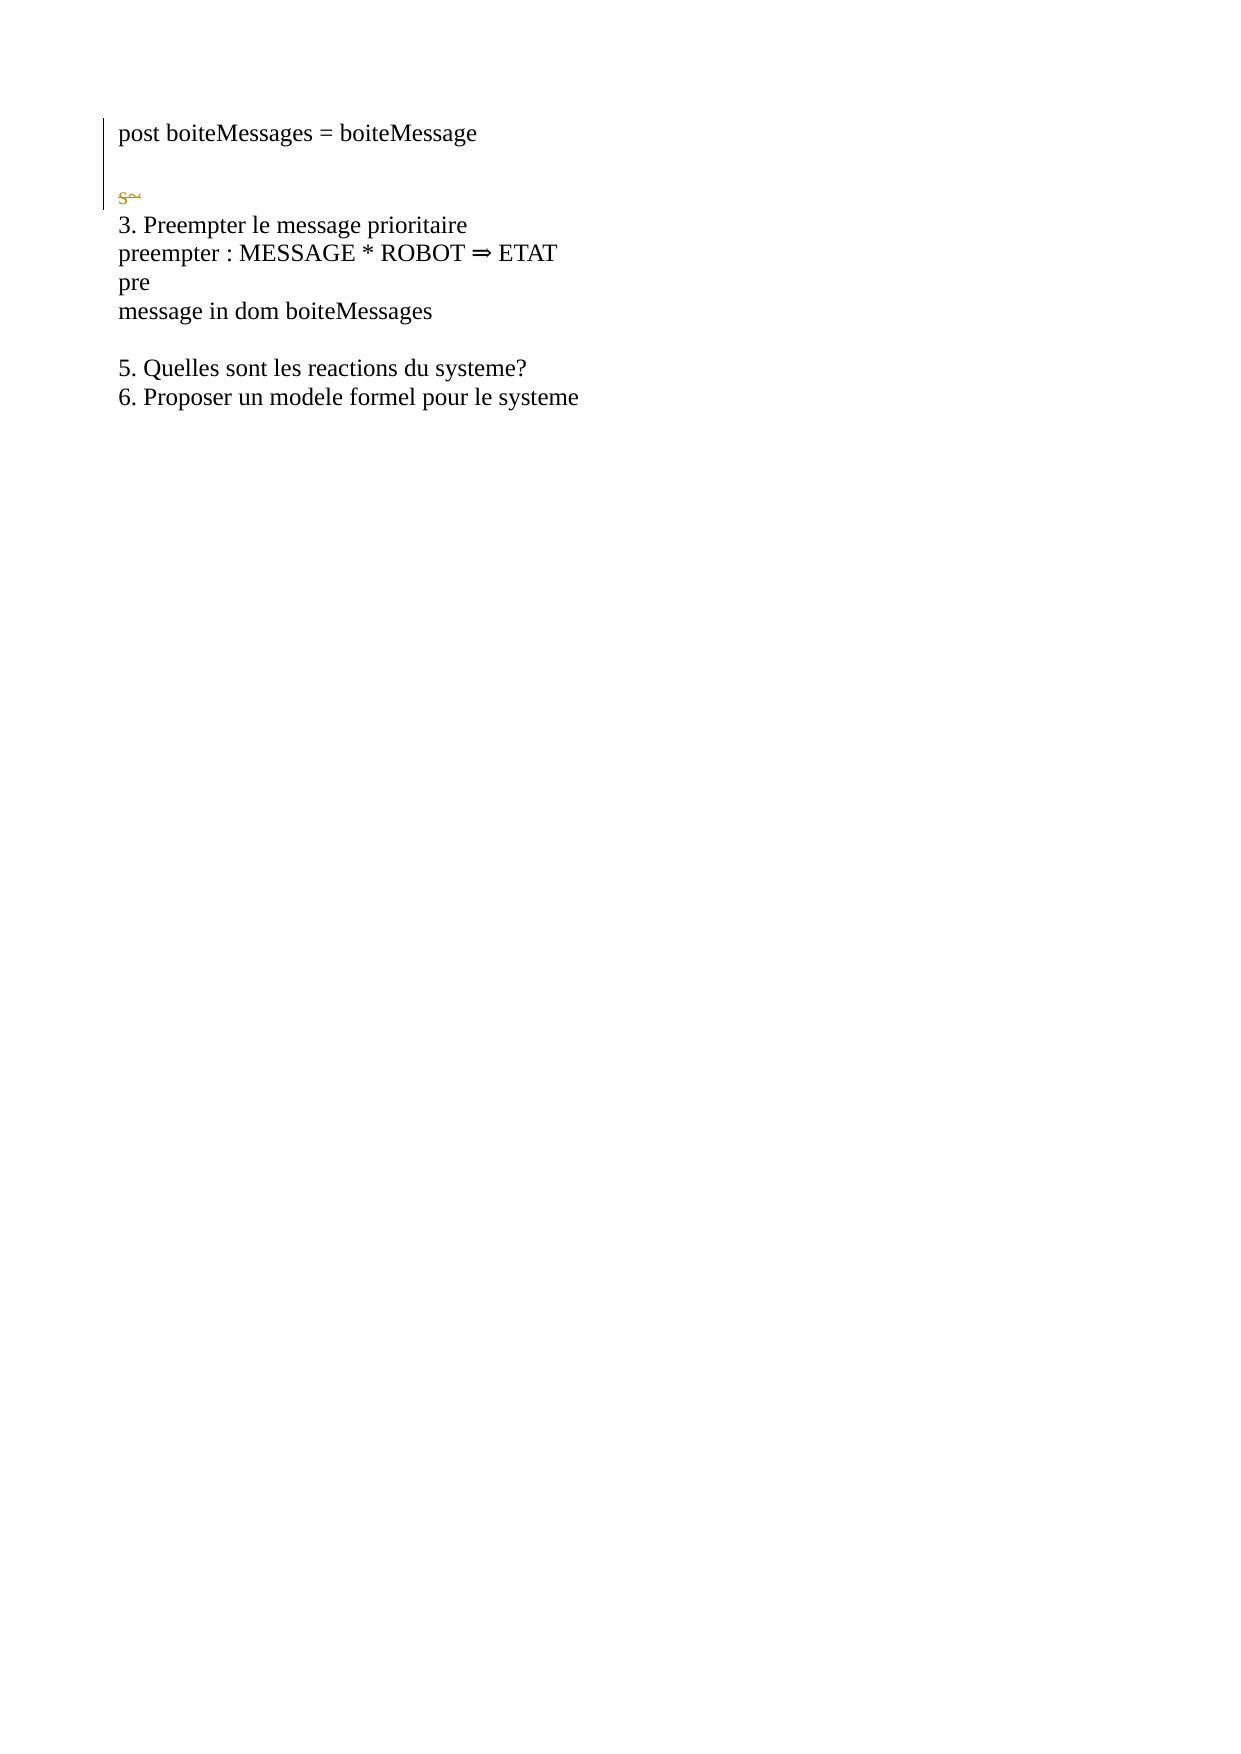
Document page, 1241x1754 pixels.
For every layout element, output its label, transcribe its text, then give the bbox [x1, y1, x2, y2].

text preempter : MESSAGE * ROBOT ⇒ ETAT [118, 238, 1122, 267]
text post boiteMessages = boiteMessage [118, 118, 1122, 147]
text message in dom boiteMessages [118, 296, 1122, 325]
text pre [118, 267, 1122, 296]
text 3. Preempter le message prioritaire [118, 210, 1122, 238]
text 6. Proposer un modele formel pour le systeme [118, 382, 1122, 411]
text 5. Quelles sont les reactions du systeme? [118, 353, 1122, 382]
text post boiteMessages = boiteMessage [118, 181, 1122, 210]
